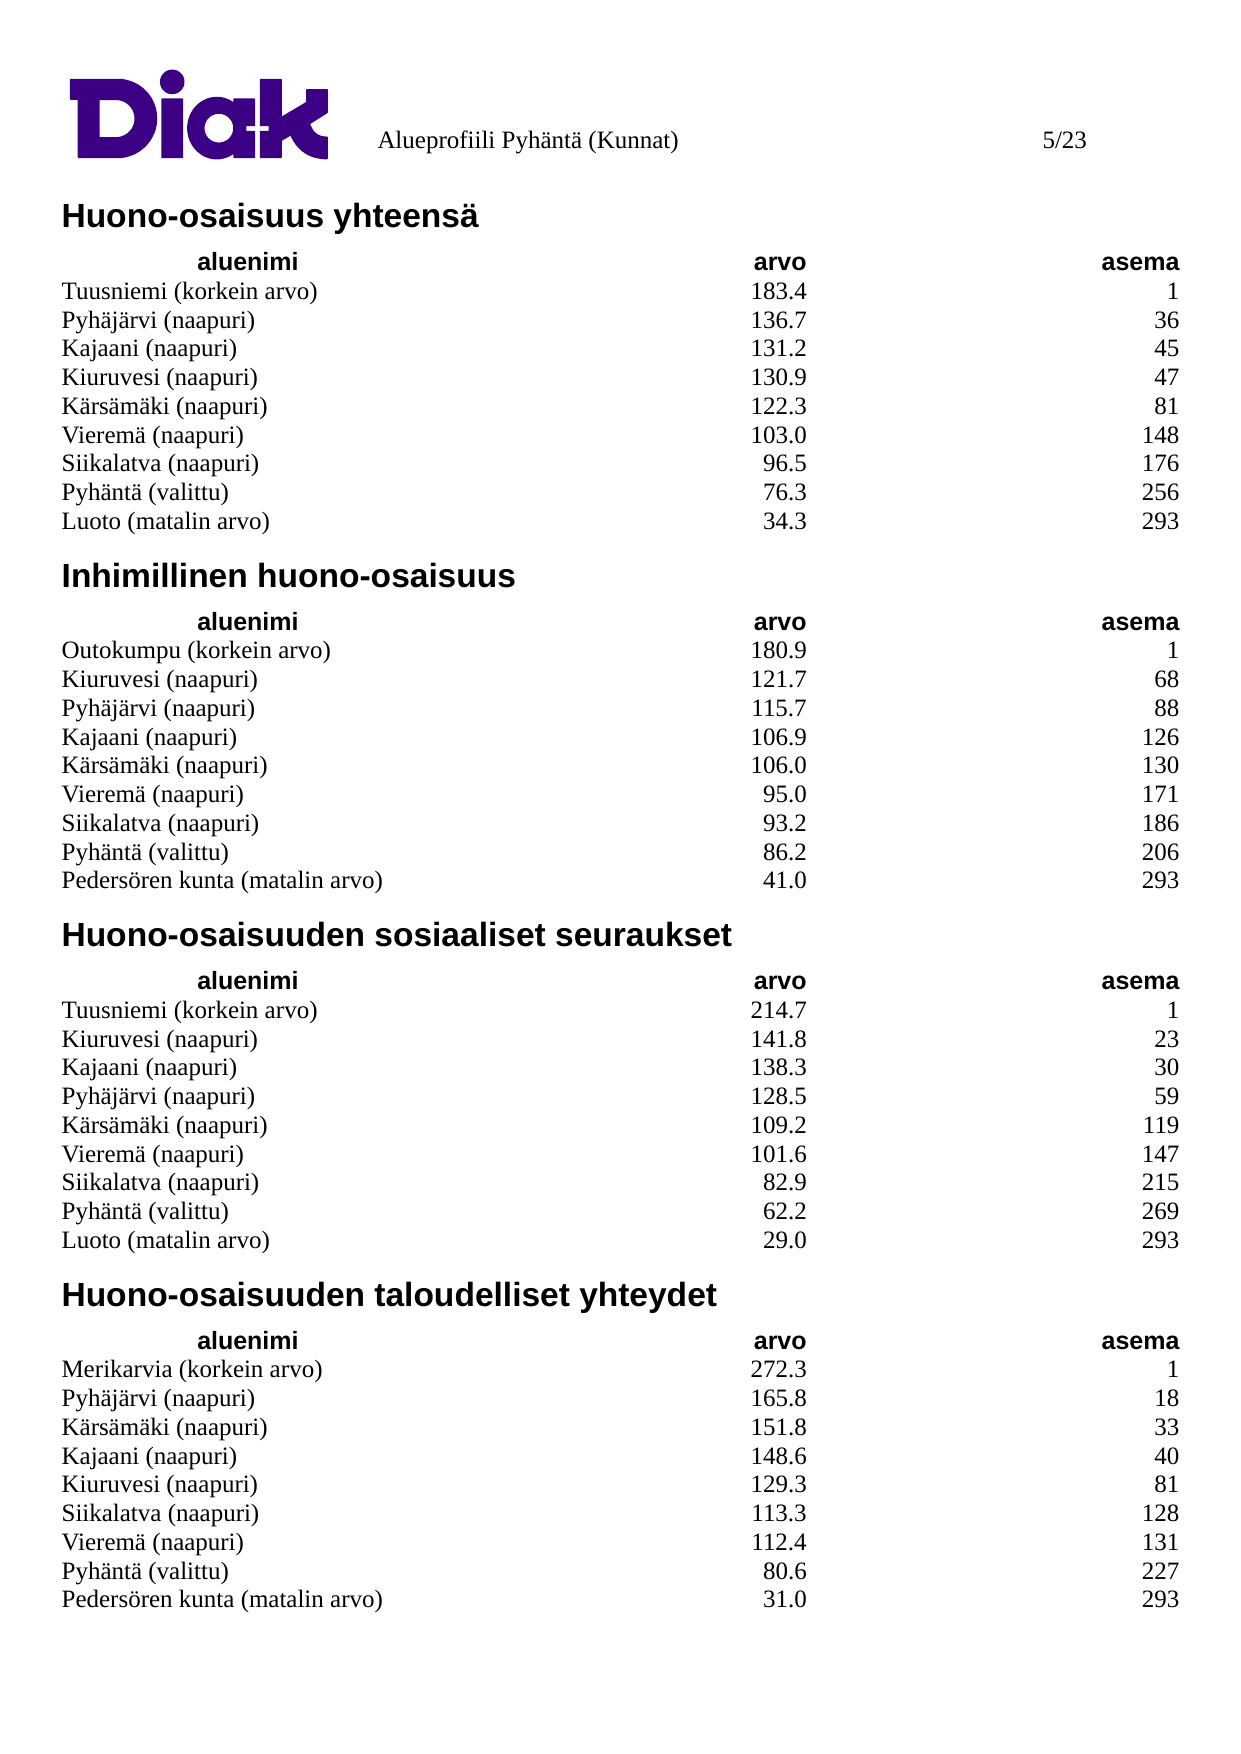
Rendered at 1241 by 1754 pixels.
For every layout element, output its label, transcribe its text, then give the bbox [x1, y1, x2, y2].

table_cell Kärsämäki (naapuri) [61, 391, 434, 420]
table_cell 31.0 [434, 1585, 806, 1613]
table_cell Pedersören kunta (matalin arvo) [61, 866, 434, 894]
table_cell 130 [806, 751, 1179, 779]
table_cell Kärsämäki (naapuri) [61, 1110, 434, 1139]
table_cell Kiuruvesi (naapuri) [61, 664, 434, 693]
table_cell 1 [806, 1355, 1179, 1383]
table_cell Pyhäjärvi (naapuri) [61, 693, 434, 722]
table_header arvo [434, 247, 806, 276]
table_cell 136.7 [434, 305, 806, 333]
table_cell 122.3 [434, 391, 806, 420]
table_cell Pyhäjärvi (naapuri) [61, 305, 434, 333]
table_cell Siikalatva (naapuri) [61, 808, 434, 837]
table_cell Pyhäjärvi (naapuri) [61, 1383, 434, 1412]
table_cell Luoto (matalin arvo) [61, 1225, 434, 1254]
table_header arvo [434, 966, 806, 995]
table_cell 269 [806, 1196, 1179, 1225]
subtitle Huono-osaisuuden sosiaaliset seuraukset [61, 915, 1179, 954]
table_cell 272.3 [434, 1355, 806, 1383]
table_cell 115.7 [434, 693, 806, 722]
table_cell Pyhäntä (valittu) [61, 1556, 434, 1584]
subtitle Inhimillinen huono-osaisuus [61, 556, 1179, 594]
table_cell Kajaani (naapuri) [61, 334, 434, 362]
table_cell 293 [806, 1225, 1179, 1254]
table_cell 227 [806, 1556, 1179, 1584]
table_cell 293 [806, 866, 1179, 894]
table_header asema [806, 607, 1179, 636]
table_cell 109.2 [434, 1110, 806, 1139]
table_cell 151.8 [434, 1412, 806, 1441]
table_cell 293 [806, 506, 1179, 535]
table_cell Kiuruvesi (naapuri) [61, 362, 434, 391]
table_cell Pedersören kunta (matalin arvo) [61, 1585, 434, 1613]
table_cell 86.2 [434, 837, 806, 866]
table_cell Vieremä (naapuri) [61, 420, 434, 448]
table_cell 33 [806, 1412, 1179, 1441]
table_cell 130.9 [434, 362, 806, 391]
table_cell 128.5 [434, 1081, 806, 1110]
table_cell 113.3 [434, 1498, 806, 1527]
table_cell 96.5 [434, 449, 806, 477]
table_cell 131 [806, 1527, 1179, 1556]
table_cell 180.9 [434, 636, 806, 664]
table_cell 23 [806, 1024, 1179, 1052]
table_cell 119 [806, 1110, 1179, 1139]
table_cell Pyhäntä (valittu) [61, 837, 434, 866]
table_cell 186 [806, 808, 1179, 837]
table_cell 81 [806, 1470, 1179, 1498]
table_cell Kajaani (naapuri) [61, 1053, 434, 1081]
table_cell Siikalatva (naapuri) [61, 449, 434, 477]
table_cell Pyhäntä (valittu) [61, 1196, 434, 1225]
table_header aluenimi [61, 1326, 434, 1354]
table_cell 293 [806, 1585, 1179, 1613]
table_cell 59 [806, 1081, 1179, 1110]
table_cell 95.0 [434, 779, 806, 808]
table_cell 138.3 [434, 1053, 806, 1081]
table_cell 81 [806, 391, 1179, 420]
table_cell Vieremä (naapuri) [61, 779, 434, 808]
table_cell Vieremä (naapuri) [61, 1527, 434, 1556]
table_cell 206 [806, 837, 1179, 866]
table_header aluenimi [61, 966, 434, 995]
subtitle Huono-osaisuuden taloudelliset yhteydet [61, 1274, 1179, 1313]
table_cell Kiuruvesi (naapuri) [61, 1024, 434, 1052]
table_cell 148.6 [434, 1441, 806, 1469]
table_cell Kärsämäki (naapuri) [61, 1412, 434, 1441]
table_header asema [806, 247, 1179, 276]
table_cell 76.3 [434, 477, 806, 506]
table_cell Outokumpu (korkein arvo) [61, 636, 434, 664]
table_cell Tuusniemi (korkein arvo) [61, 276, 434, 305]
table_cell 80.6 [434, 1556, 806, 1584]
table_cell 126 [806, 722, 1179, 751]
table_cell 215 [806, 1168, 1179, 1196]
table_header arvo [434, 607, 806, 636]
table_cell Kajaani (naapuri) [61, 722, 434, 751]
table_cell 45 [806, 334, 1179, 362]
table_cell 183.4 [434, 276, 806, 305]
table_cell 176 [806, 449, 1179, 477]
table_cell Tuusniemi (korkein arvo) [61, 995, 434, 1024]
table_header asema [806, 966, 1179, 995]
table_cell Kiuruvesi (naapuri) [61, 1470, 434, 1498]
table_cell 141.8 [434, 1024, 806, 1052]
table_cell 106.9 [434, 722, 806, 751]
table_cell Kajaani (naapuri) [61, 1441, 434, 1469]
table_cell 171 [806, 779, 1179, 808]
table_cell Pyhäjärvi (naapuri) [61, 1081, 434, 1110]
table_cell 147 [806, 1139, 1179, 1167]
table_cell 148 [806, 420, 1179, 448]
table_header arvo [434, 1326, 806, 1354]
table_cell 41.0 [434, 866, 806, 894]
table_cell 62.2 [434, 1196, 806, 1225]
table_cell 121.7 [434, 664, 806, 693]
subtitle Huono-osaisuus yhteensä [61, 196, 1179, 235]
table_header asema [806, 1326, 1179, 1354]
table_cell 214.7 [434, 995, 806, 1024]
table_cell Kärsämäki (naapuri) [61, 751, 434, 779]
table_cell 88 [806, 693, 1179, 722]
table_cell 103.0 [434, 420, 806, 448]
table_cell 1 [806, 276, 1179, 305]
table_cell 1 [806, 995, 1179, 1024]
table_header aluenimi [61, 247, 434, 276]
table_cell 29.0 [434, 1225, 806, 1254]
table_cell 82.9 [434, 1168, 806, 1196]
table_cell 40 [806, 1441, 1179, 1469]
table_cell 47 [806, 362, 1179, 391]
table_cell 101.6 [434, 1139, 806, 1167]
table_cell Luoto (matalin arvo) [61, 506, 434, 535]
table_cell 106.0 [434, 751, 806, 779]
table_cell 131.2 [434, 334, 806, 362]
table_cell 128 [806, 1498, 1179, 1527]
table_cell 34.3 [434, 506, 806, 535]
table_cell Vieremä (naapuri) [61, 1139, 434, 1167]
table_cell 256 [806, 477, 1179, 506]
table_cell Siikalatva (naapuri) [61, 1168, 434, 1196]
table_cell 36 [806, 305, 1179, 333]
table_cell 68 [806, 664, 1179, 693]
table_cell 165.8 [434, 1383, 806, 1412]
table_cell 129.3 [434, 1470, 806, 1498]
table_cell Pyhäntä (valittu) [61, 477, 434, 506]
table_cell 1 [806, 636, 1179, 664]
table_cell 112.4 [434, 1527, 806, 1556]
table_cell Merikarvia (korkein arvo) [61, 1355, 434, 1383]
table_cell 30 [806, 1053, 1179, 1081]
table_cell Siikalatva (naapuri) [61, 1498, 434, 1527]
table_cell 18 [806, 1383, 1179, 1412]
table_header aluenimi [61, 607, 434, 636]
table_cell 93.2 [434, 808, 806, 837]
